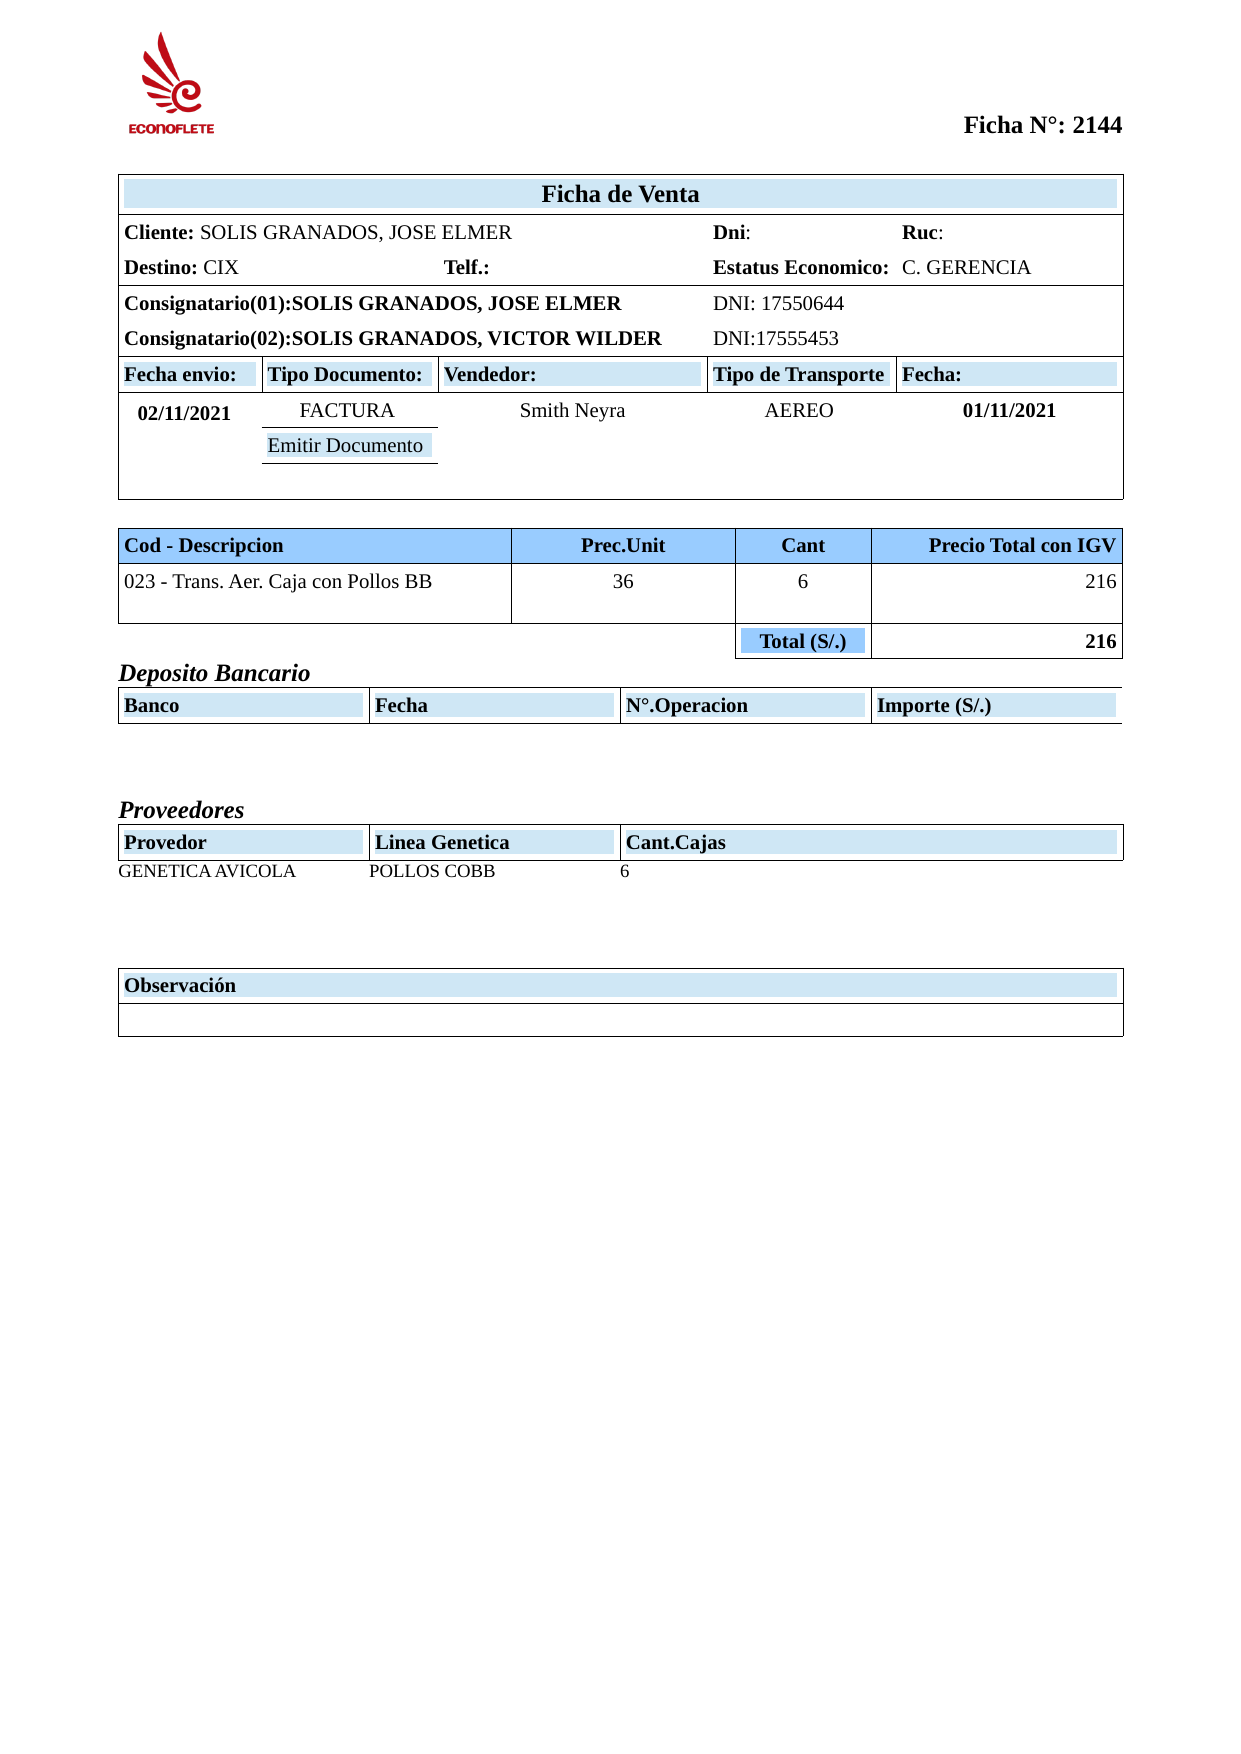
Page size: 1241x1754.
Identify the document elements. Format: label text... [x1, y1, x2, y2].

table_cell [620, 771, 871, 795]
table_cell [369, 881, 620, 903]
table_cell [118, 903, 369, 924]
table_cell [119, 1004, 1123, 1036]
table_cell [620, 924, 1123, 946]
table_header Cod - Descripcion [119, 529, 511, 563]
table_header Prec.Unit [512, 529, 735, 563]
table_header Ficha de Venta [119, 175, 1123, 214]
picture [118, 31, 225, 134]
table_cell [369, 924, 620, 946]
table_cell 6 [620, 861, 1123, 881]
text Proveedores [118, 795, 1122, 824]
table_header Linea Genetica [370, 825, 620, 859]
table_cell 023 - Trans. Aer. Caja con Pollos BB [119, 564, 511, 623]
table_cell Consignatario(02):SOLIS GRANADOS, VICTOR WILDER [119, 321, 707, 356]
table_cell [369, 771, 620, 795]
table_cell DNI:17555453 [707, 321, 1123, 356]
table_cell Tipo de Transporte [708, 357, 896, 392]
table_cell [871, 771, 1122, 795]
table_cell Destino: CIX [119, 249, 438, 285]
table_header N°.Operacion [621, 688, 871, 723]
table_cell Ruc: [896, 215, 1123, 249]
table_cell Total (S/.) [736, 624, 871, 658]
table_header Observación [119, 969, 1123, 1003]
table_header Cant [736, 529, 871, 563]
table_cell [620, 881, 1123, 903]
table_cell [369, 724, 620, 747]
table_cell [118, 771, 369, 795]
table_header Precio Total con IGV [872, 529, 1122, 563]
table_cell Estatus Economico: [707, 249, 896, 285]
table_cell 36 [512, 564, 735, 623]
table_cell Dni: [707, 215, 896, 249]
table_cell 6 [736, 564, 871, 623]
text Deposito Bancario [118, 658, 1122, 687]
table_cell [511, 624, 735, 658]
table_cell Fecha envio: [119, 357, 262, 392]
table_cell 01/11/2021 [896, 393, 1123, 498]
table_header Provedor [119, 825, 369, 859]
table_cell Cliente: SOLIS GRANADOS, JOSE ELMER [119, 215, 707, 249]
table_cell Vendedor: [439, 357, 707, 392]
table_cell [871, 747, 1122, 771]
table_cell C. GERENCIA [896, 249, 1123, 285]
table_cell Telf.: [438, 249, 707, 285]
table_cell [118, 724, 369, 747]
table_cell [620, 724, 871, 747]
table_cell 216 [872, 624, 1122, 658]
table_header Banco [119, 688, 369, 723]
table_cell [369, 903, 620, 924]
table_cell 216 [872, 564, 1122, 623]
table_cell Smith Neyra [438, 393, 707, 498]
table_cell Tipo Documento: [263, 357, 438, 392]
table_cell AEREO [707, 393, 896, 498]
table_cell POLLOS COBB [369, 861, 620, 881]
table_cell [118, 924, 369, 946]
table_cell 02/11/2021 [119, 393, 262, 498]
table_cell GENETICA AVICOLA [118, 861, 369, 881]
table_cell [620, 903, 1123, 924]
table_cell [871, 724, 1122, 747]
table_header Fecha [370, 688, 620, 723]
table_cell DNI: 17550644 [707, 286, 1123, 321]
table_header Importe (S/.) [872, 688, 1122, 723]
table_cell Consignatario(01):SOLIS GRANADOS, JOSE ELMER [119, 286, 707, 321]
table_cell [118, 624, 511, 658]
table_cell [620, 747, 871, 771]
table_cell [118, 881, 369, 903]
table_cell [620, 946, 1123, 967]
table_cell [369, 747, 620, 771]
table_cell [369, 946, 620, 967]
table_header Cant.Cajas [621, 825, 1123, 859]
table_cell FACTURA [262, 393, 438, 427]
table_cell Emitir Documento [262, 428, 438, 463]
table_cell Fecha: [897, 357, 1123, 392]
table_cell [262, 464, 438, 498]
table_cell [118, 747, 369, 771]
table_cell [118, 946, 369, 967]
